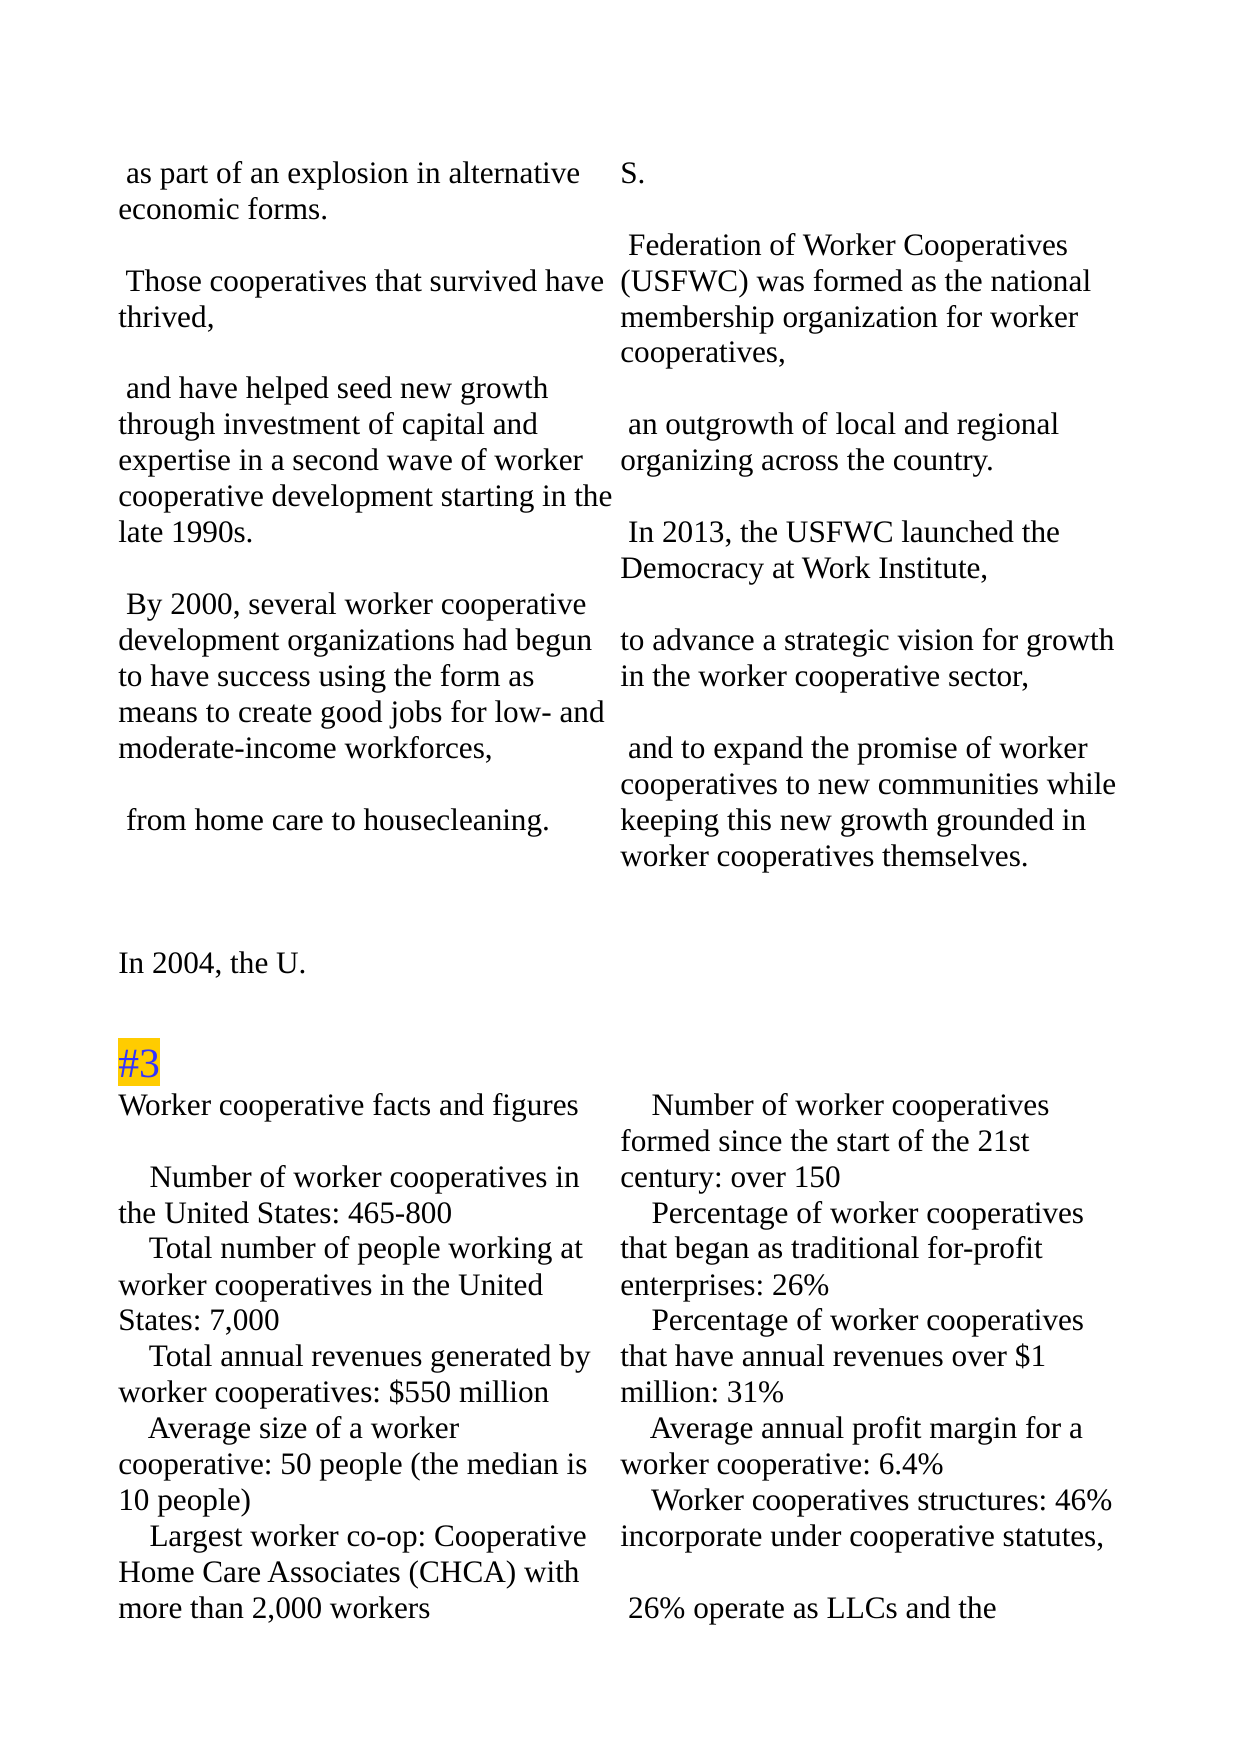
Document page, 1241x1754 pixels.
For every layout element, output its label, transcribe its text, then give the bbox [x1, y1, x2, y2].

text Those cooperatives that survived have thrived, [118, 262, 620, 334]
text Average annual profit margin for a worker cooperative: 6.4% [620, 1409, 1122, 1481]
text and have helped seed new growth through investment of capital and expertise in a second wave of worker cooperative development starting in the late 1990s. [118, 370, 620, 549]
text #3 [118, 1038, 1122, 1086]
text Percentage of worker cooperatives that began as traditional for-profit enterprises: 26% [620, 1194, 1122, 1302]
text By 2000, several worker cooperative development organizations had begun to have success using the form as means to create good jobs for low- and moderate-income workforces, [118, 585, 620, 765]
text and to expand the promise of worker cooperatives to new communities while keeping this new growth grounded in worker cooperatives themselves. [620, 729, 1122, 873]
text In 2013, the USFWC launched the Democracy at Work Institute, [620, 513, 1122, 585]
text an outgrowth of local and regional organizing across the country. [620, 406, 1122, 477]
text to advance a strategic vision for growth in the worker cooperative sector, [620, 621, 1122, 693]
text In 2004, the U. [118, 945, 620, 981]
text Number of worker cooperatives formed since the start of the 21st century: over 150 [620, 1086, 1122, 1194]
text Largest worker co-op: Cooperative Home Care Associates (CHCA) with more than 2,000 workers [118, 1517, 620, 1625]
text Total annual revenues generated by worker cooperatives: $550 million [118, 1338, 620, 1409]
text Average size of a worker cooperative: 50 people (the median is 10 people) [118, 1409, 620, 1517]
text Number of worker cooperatives in the United States: 465-800 [118, 1158, 620, 1230]
text 26% operate as LLCs and the [620, 1589, 1122, 1625]
text Worker cooperative facts and figures [118, 1086, 620, 1122]
text S. [620, 154, 1122, 190]
text as part of an explosion in alternative economic forms. [118, 154, 620, 226]
text Percentage of worker cooperatives that have annual revenues over $1 million: 31% [620, 1302, 1122, 1409]
text Federation of Worker Cooperatives (USFWC) was formed as the national membership organization for worker cooperatives, [620, 226, 1122, 370]
text Total number of people working at worker cooperatives in the United States: 7,000 [118, 1230, 620, 1338]
text Worker cooperatives structures: 46% incorporate under cooperative statutes, [620, 1481, 1122, 1553]
text from home care to housecleaning. [118, 801, 620, 837]
